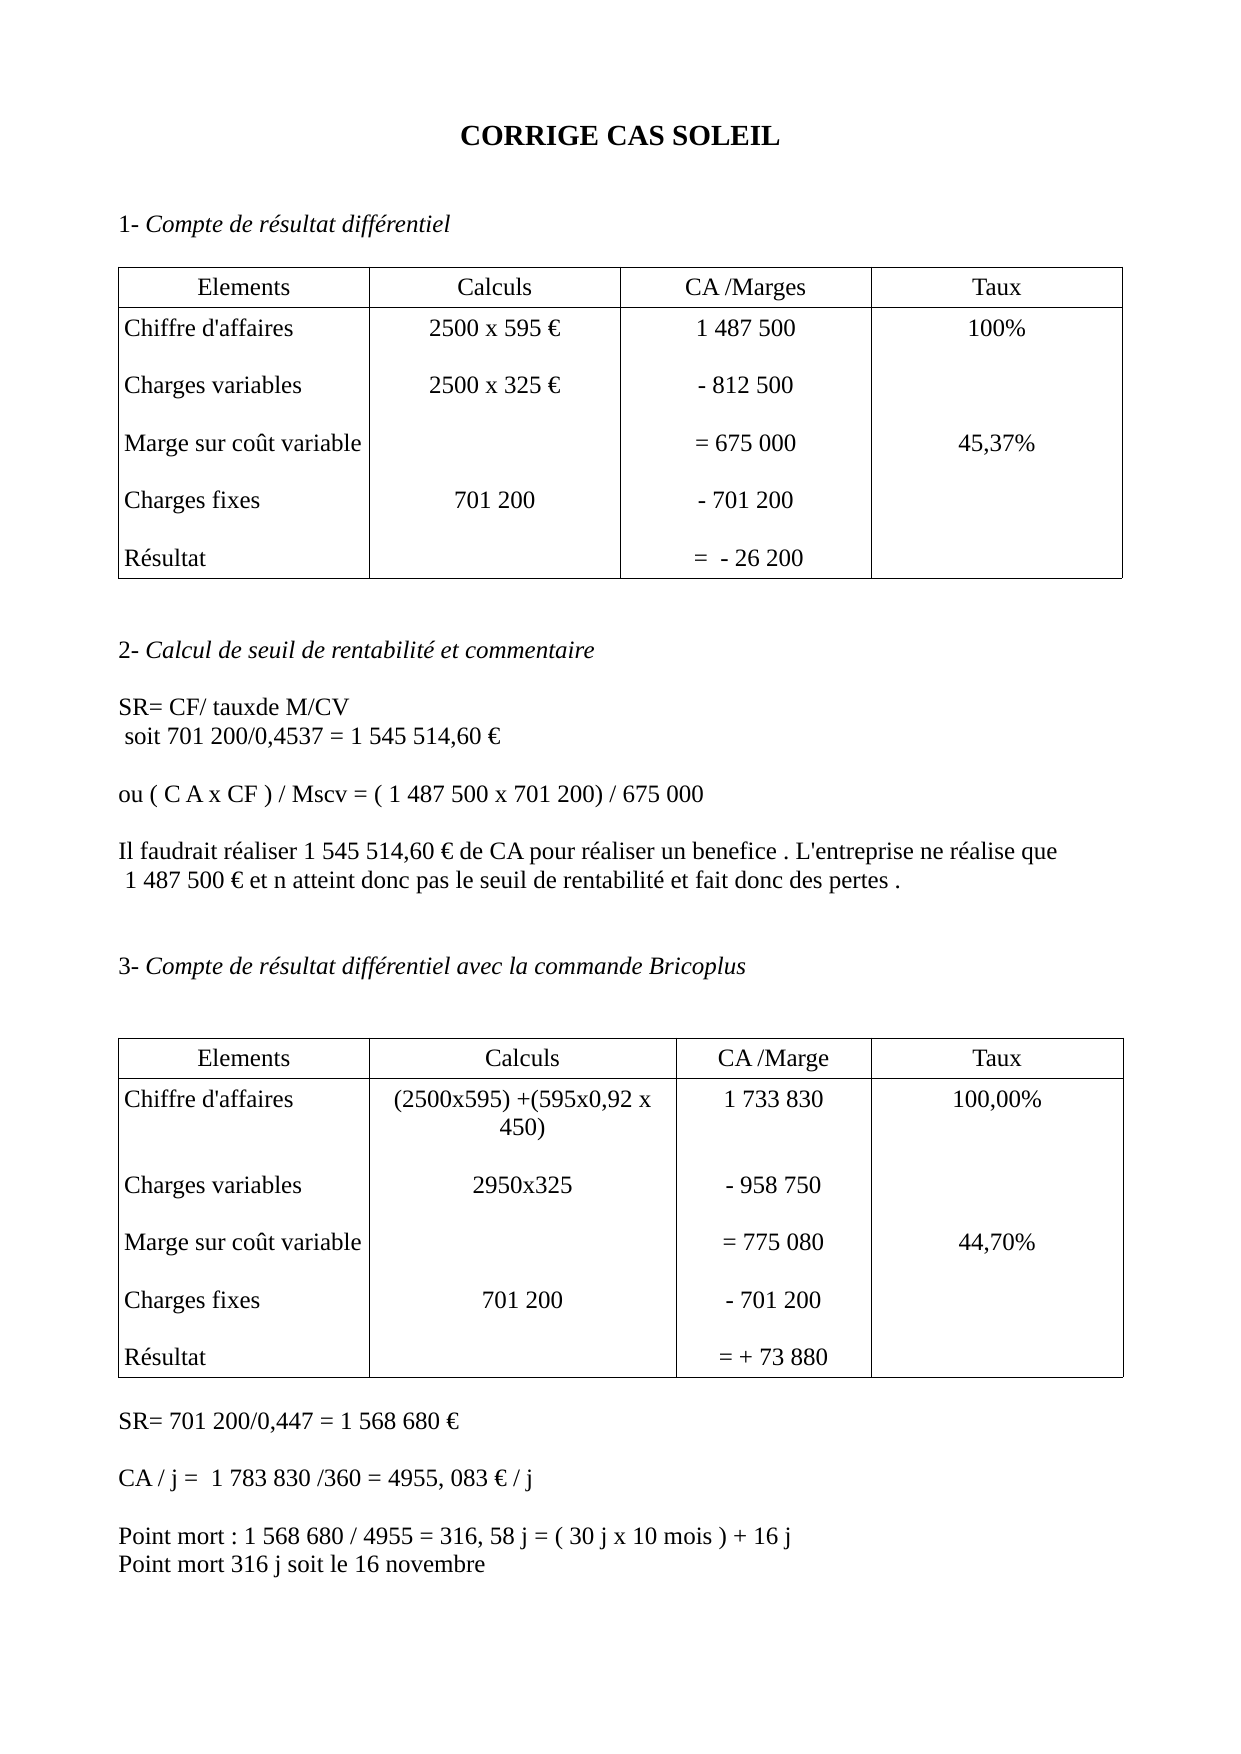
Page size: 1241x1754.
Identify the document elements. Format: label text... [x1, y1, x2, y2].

table_header 100% 45,37% [872, 308, 1122, 577]
table_header 1 487 500 - 812 500 = 675 000 - 701 200 = - 26 200 [621, 308, 871, 577]
table_cell Chiffre d'affaires Charges variables Marge sur coût variable Charges fixes Résultat [119, 1079, 369, 1377]
text 3- Compte de résultat différentiel avec la commande Bricoplus [118, 951, 1122, 980]
text SR= CF/ tauxde M/CV [118, 692, 1122, 721]
table_cell 1 733 830 - 958 750 = 775 080 - 701 200 = + 73 880 [677, 1079, 871, 1377]
text Il faudrait réaliser 1 545 514,60 € de CA pour réaliser un benefice . L'entreprise ne réalise que [118, 836, 1122, 865]
text 1- Compte de résultat différentiel [118, 209, 1122, 238]
table_header 2500 x 595 € 2500 x 325 € 701 200 [370, 308, 620, 577]
text 2- Calcul de seuil de rentabilité et commentaire [118, 635, 1122, 664]
text 1 487 500 € et n atteint donc pas le seuil de rentabilité et fait donc des pertes . [118, 865, 1122, 894]
table_header CA /Marges [621, 268, 871, 307]
text soit 701 200/0,4537 = 1 545 514,60 € [118, 721, 1122, 750]
text CORRIGE CAS SOLEIL [118, 118, 1122, 152]
text Point mort 316 j soit le 16 novembre [118, 1549, 1122, 1578]
table_header Calculs [370, 1039, 676, 1078]
text Point mort : 1 568 680 / 4955 = 316, 58 j = ( 30 j x 10 mois ) + 16 j [118, 1521, 1122, 1549]
text CA / j = 1 783 830 /360 = 4955, 083 € / j [118, 1463, 1122, 1492]
table_header Taux [872, 268, 1122, 307]
table_cell (2500x595) +(595x0,92 x 450) 2950x325 701 200 [370, 1079, 676, 1377]
text SR= 701 200/0,447 = 1 568 680 € [118, 1406, 1122, 1434]
table_header Calculs [370, 268, 620, 307]
table_header Elements [119, 1039, 369, 1078]
table_cell 100,00% 44,70% [872, 1079, 1123, 1377]
table_header Taux [872, 1039, 1123, 1078]
table_header Chiffre d'affaires Charges variables Marge sur coût variable Charges fixes Résultat [119, 308, 369, 577]
table_header Elements [119, 268, 369, 307]
table_header CA /Marge [677, 1039, 871, 1078]
text ou ( C A x CF ) / Mscv = ( 1 487 500 x 701 200) / 675 000 [118, 779, 1122, 807]
